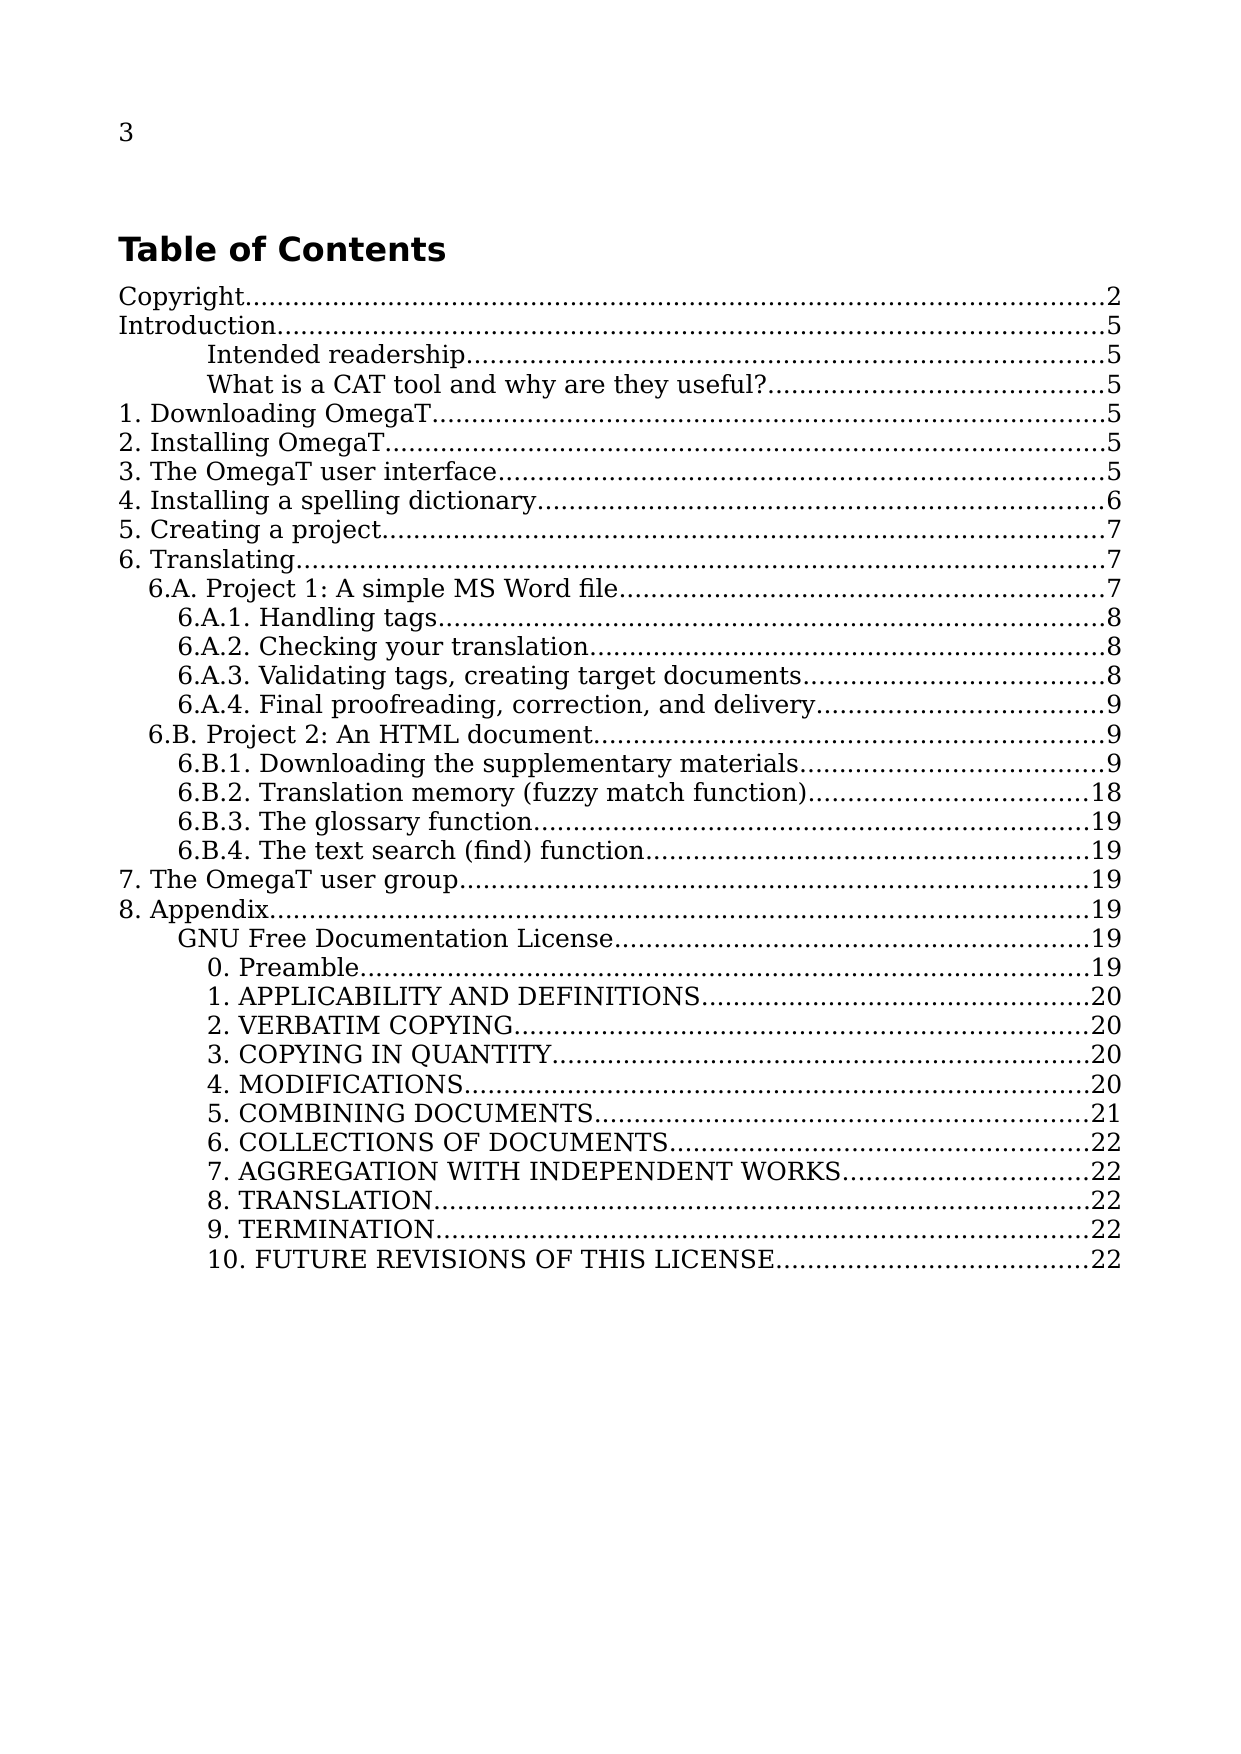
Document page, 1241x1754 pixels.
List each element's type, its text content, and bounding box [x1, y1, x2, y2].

text 6.B.3. The glossary function 19 [177, 807, 1122, 836]
text 0. Preamble 19 [207, 953, 1122, 982]
text 5. COMBINING DOCUMENTS 21 [207, 1099, 1122, 1128]
text GNU Free Documentation License 19 [177, 924, 1122, 953]
text What is a CAT tool and why are they useful? 5 [207, 370, 1122, 399]
text 4. Installing a spelling dictionary 6 [118, 486, 1122, 516]
text 6.A.2. Checking your translation 8 [177, 632, 1122, 661]
text Introduction 5 [118, 311, 1122, 341]
text 6. Translating 7 [118, 545, 1122, 574]
text 4. MODIFICATIONS 20 [207, 1070, 1122, 1099]
text 5. Creating a project 7 [118, 516, 1122, 545]
text 3. The OmegaT user interface 5 [118, 457, 1122, 486]
text 6.B.4. The text search (find) function 19 [177, 836, 1122, 866]
text 2. Installing OmegaT 5 [118, 428, 1122, 457]
text 10. FUTURE REVISIONS OF THIS LICENSE 22 [207, 1245, 1122, 1274]
text 6.A.3. Validating tags, creating target documents 8 [177, 661, 1122, 691]
text 6.B. Project 2: An HTML document 9 [148, 720, 1122, 749]
text 6.B.2. Translation memory (fuzzy match function) 18 [177, 778, 1122, 807]
text 6.A. Project 1: A simple MS Word file 7 [148, 574, 1122, 603]
text 1. Downloading OmegaT 5 [118, 399, 1122, 428]
text 2. VERBATIM COPYING 20 [207, 1011, 1122, 1041]
text 3. COPYING IN QUANTITY 20 [207, 1041, 1122, 1070]
text 7. The OmegaT user group 19 [118, 866, 1122, 895]
text 1. APPLICABILITY AND DEFINITIONS 20 [207, 982, 1122, 1011]
text 6.A.1. Handling tags 8 [177, 603, 1122, 632]
text 6. COLLECTIONS OF DOCUMENTS 22 [207, 1128, 1122, 1157]
text 9. TERMINATION 22 [207, 1216, 1122, 1245]
text 7. AGGREGATION WITH INDEPENDENT WORKS 22 [207, 1157, 1122, 1186]
text 6.B.1. Downloading the supplementary materials 9 [177, 749, 1122, 778]
text 8. Appendix 19 [118, 895, 1122, 924]
subtitle Table of Contents [118, 231, 1122, 270]
text Copyright 2 [118, 282, 1122, 311]
text Intended readership 5 [207, 341, 1122, 370]
text 8. TRANSLATION 22 [207, 1186, 1122, 1216]
text 6.A.4. Final proofreading, correction, and delivery 9 [177, 691, 1122, 720]
